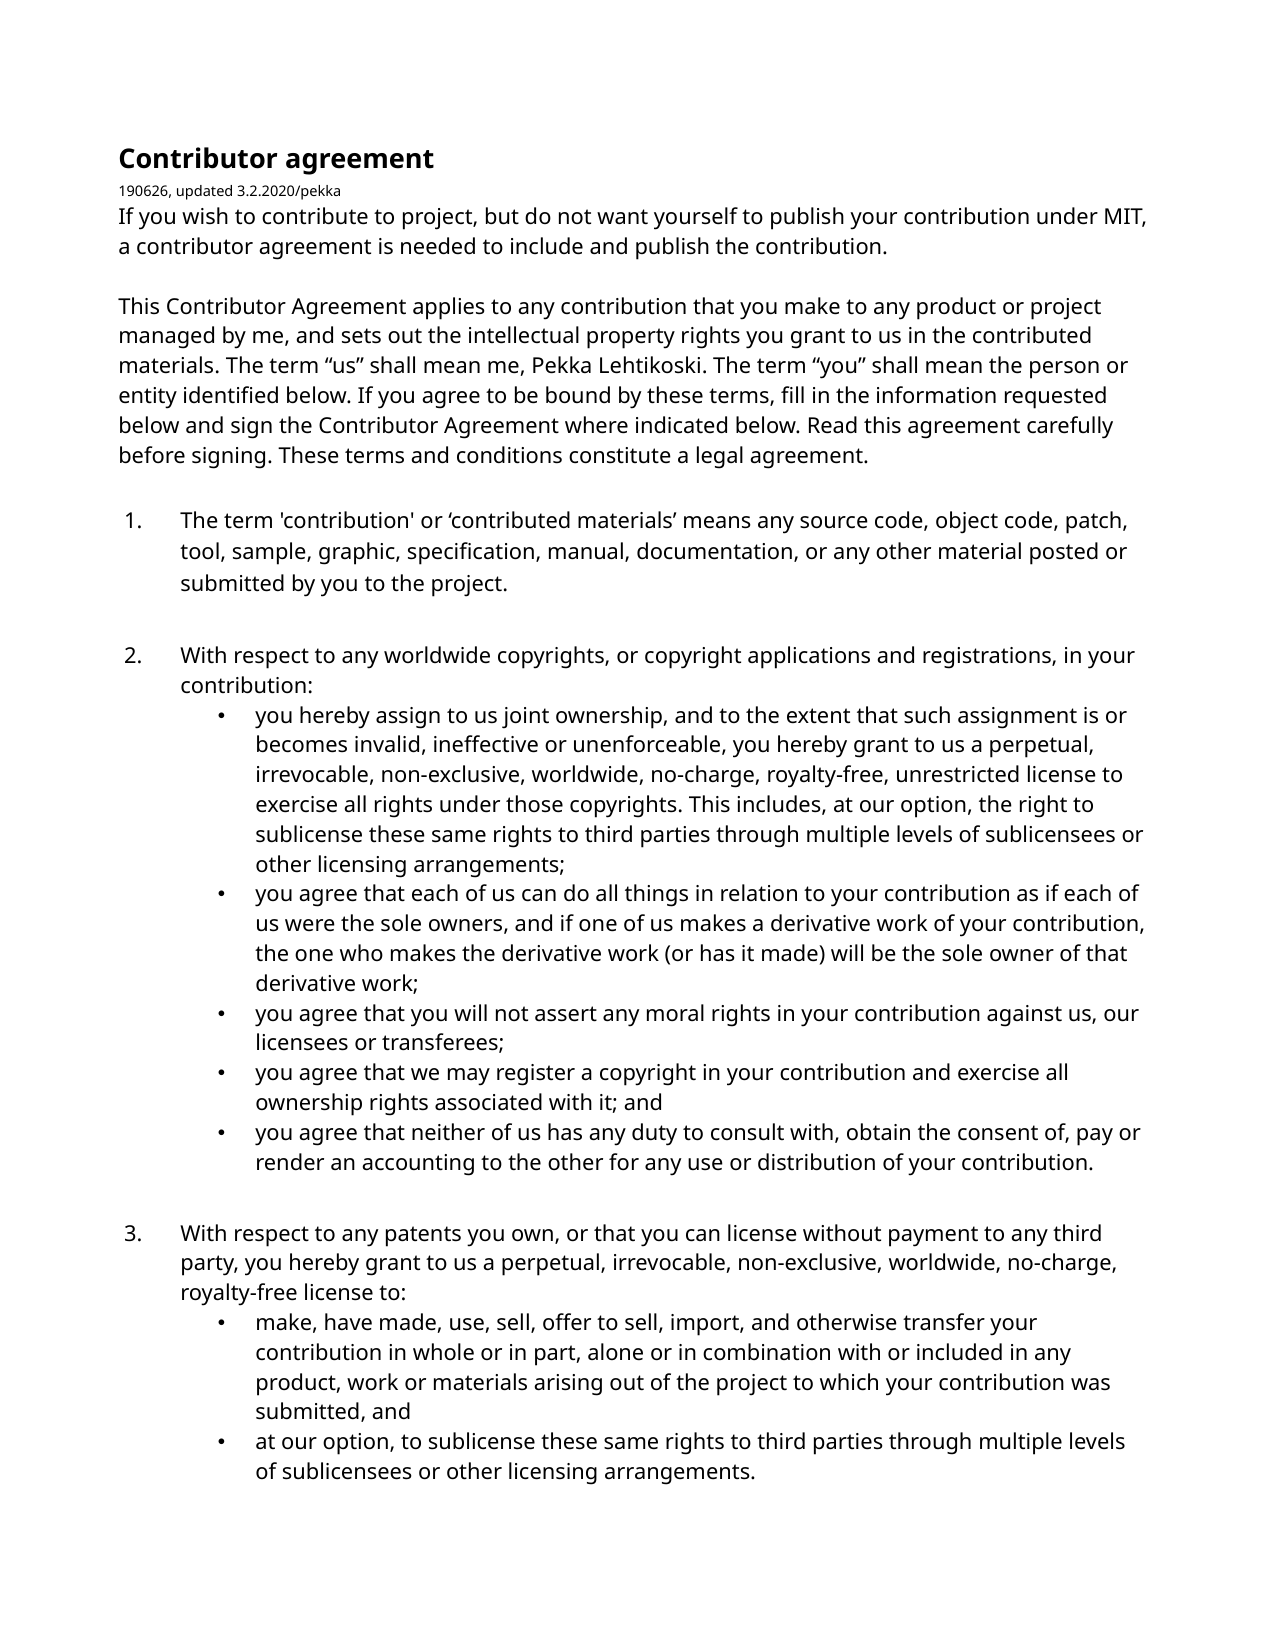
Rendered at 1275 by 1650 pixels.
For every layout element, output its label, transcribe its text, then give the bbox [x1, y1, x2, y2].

table_cell 2. [118, 634, 174, 1212]
subtitle Contributor agreement [118, 139, 1157, 176]
table_cell With respect to any patents you own, or that you can license without payment to any third party, you hereby grant to us a perpetual, irrevocable, non-exclusive, worldwide, no-charge, royalty-free license to: make, have made, use, sell, offer to sell, import, and otherwise transfer your contribution in whole or in part, alone or in combination with or included in any product, work or materials arising out of the project to which your contribution was submitted, and at our option, to sublicense these same rights to third parties through multiple levels of sublicensees or other licensing arrangements. [174, 1212, 1157, 1521]
text This Contributor Agreement applies to any contribution that you make to any product or project managed by me, and sets out the intellectual property rights you grant to us in the contributed materials. The term “us” shall mean me, Pekka Lehtikoski. The term “you” shall mean the person or entity identified below. If you agree to be bound by these terms, fill in the information requested below and sign the Contributor Agreement where indicated below. Read this agreement carefully before signing. These terms and conditions constitute a legal agreement. [118, 291, 1157, 469]
table_cell With respect to any worldwide copyrights, or copyright applications and registrations, in your contribution: you hereby assign to us joint ownership, and to the extent that such assignment is or becomes invalid, ineffective or unenforceable, you hereby grant to us a perpetual, irrevocable, non-exclusive, worldwide, no-charge, royalty-free, unrestricted license to exercise all rights under those copyrights. This includes, at our option, the right to sublicense these same rights to third parties through multiple levels of sublicensees or other licensing arrangements; you agree that each of us can do all things in relation to your contribution as if each of us were the sole owners, and if one of us makes a derivative work of your contribution, the one who makes the derivative work (or has it made) will be the sole owner of that derivative work; you agree that you will not assert any moral rights in your contribution against us, our licensees or transferees; you agree that we may register a copyright in your contribution and exercise all ownership rights associated with it; and you agree that neither of us has any duty to consult with, obtain the consent of, pay or render an accounting to the other for any use or distribution of your contribution. [174, 634, 1157, 1212]
text If you wish to contribute to project, but do not want yourself to publish your contribution under MIT, a contributor agreement is needed to include and publish the contribution. [118, 201, 1157, 261]
table_cell 3. [118, 1212, 174, 1521]
text 190626, updated 3.2.2020/pekka [118, 181, 1157, 200]
table_header The term 'contribution' or ‘contributed materials’ means any source code, object code, patch, tool, sample, graphic, specification, manual, documentation, or any other material posted or submitted by you to the project. [174, 499, 1157, 634]
table_header 1. [118, 499, 174, 634]
